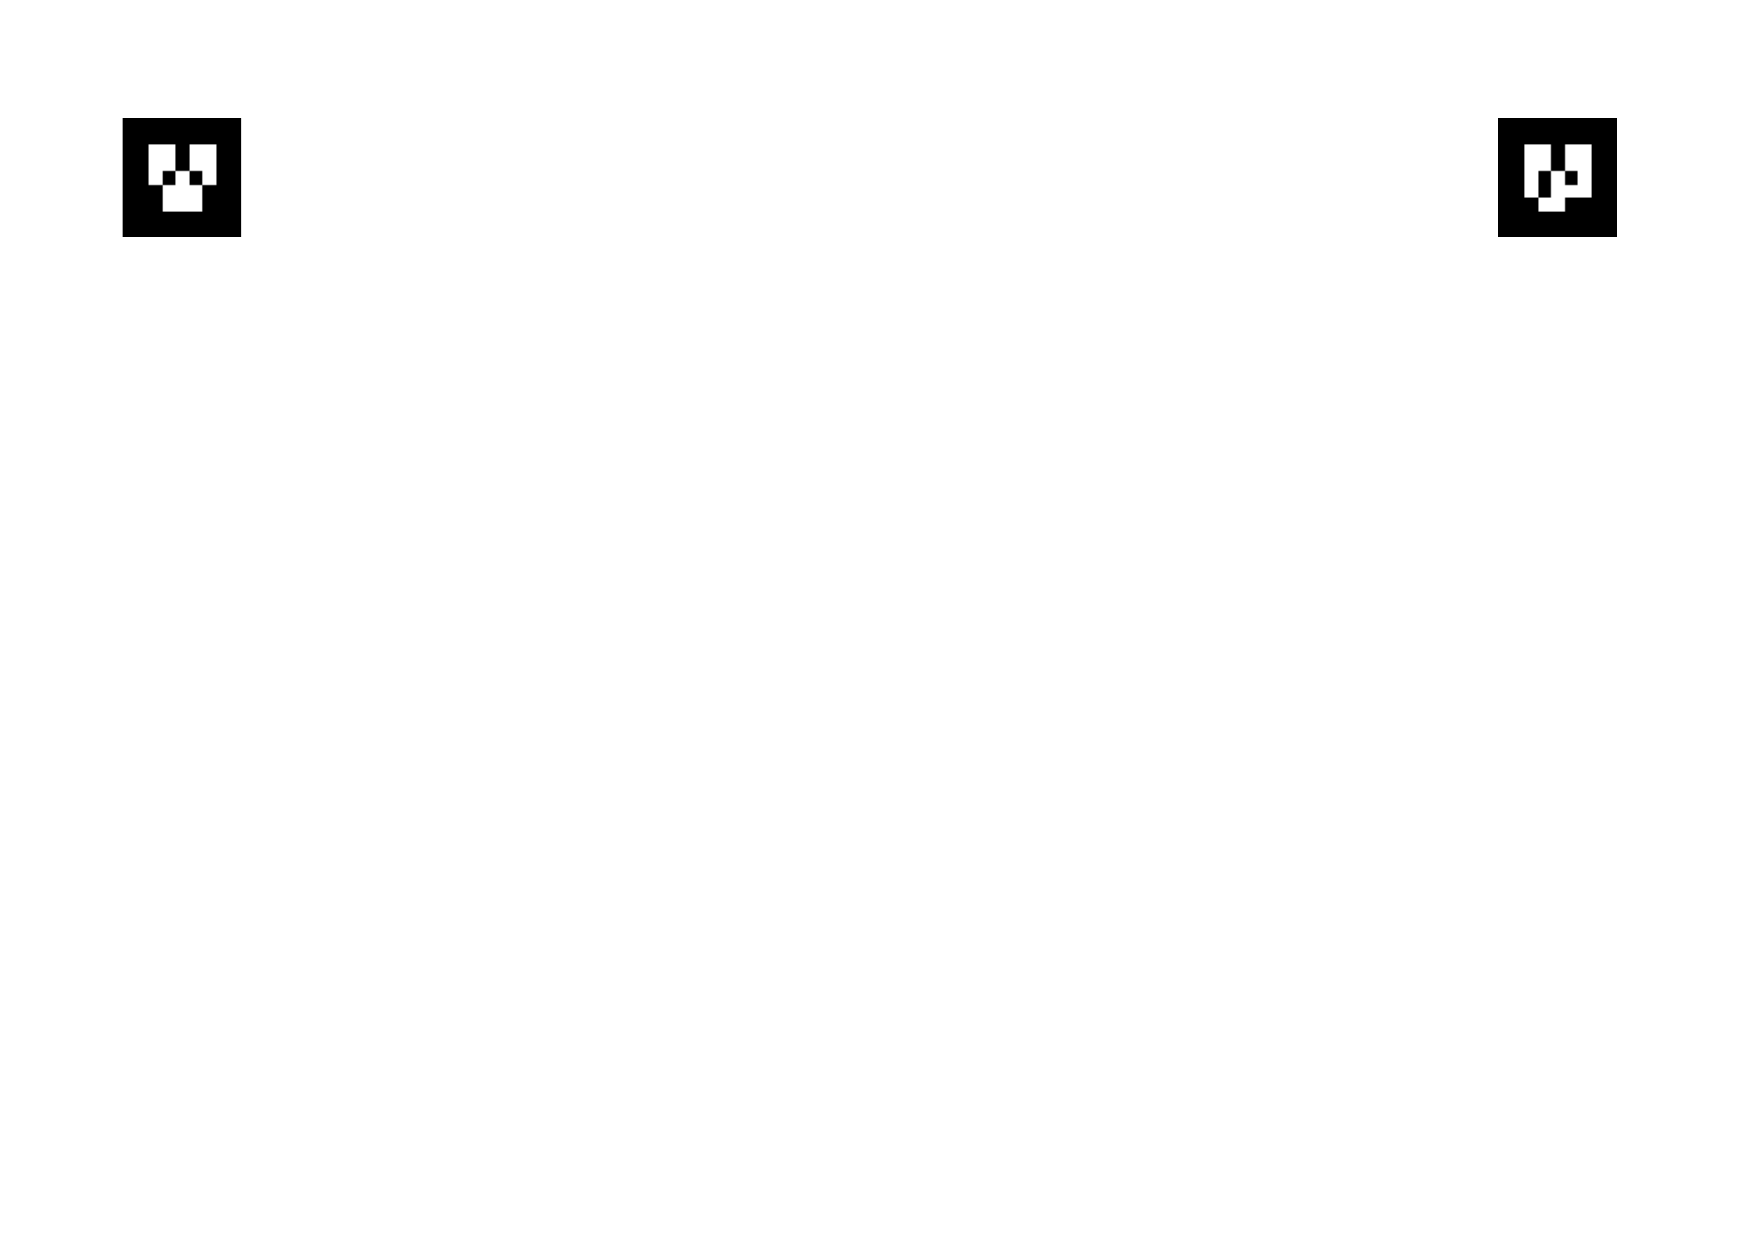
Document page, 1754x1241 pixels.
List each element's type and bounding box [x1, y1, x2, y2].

table_cell [118, 266, 1635, 294]
table_header [118, 118, 1635, 266]
picture [1498, 118, 1617, 237]
picture [122, 118, 242, 237]
